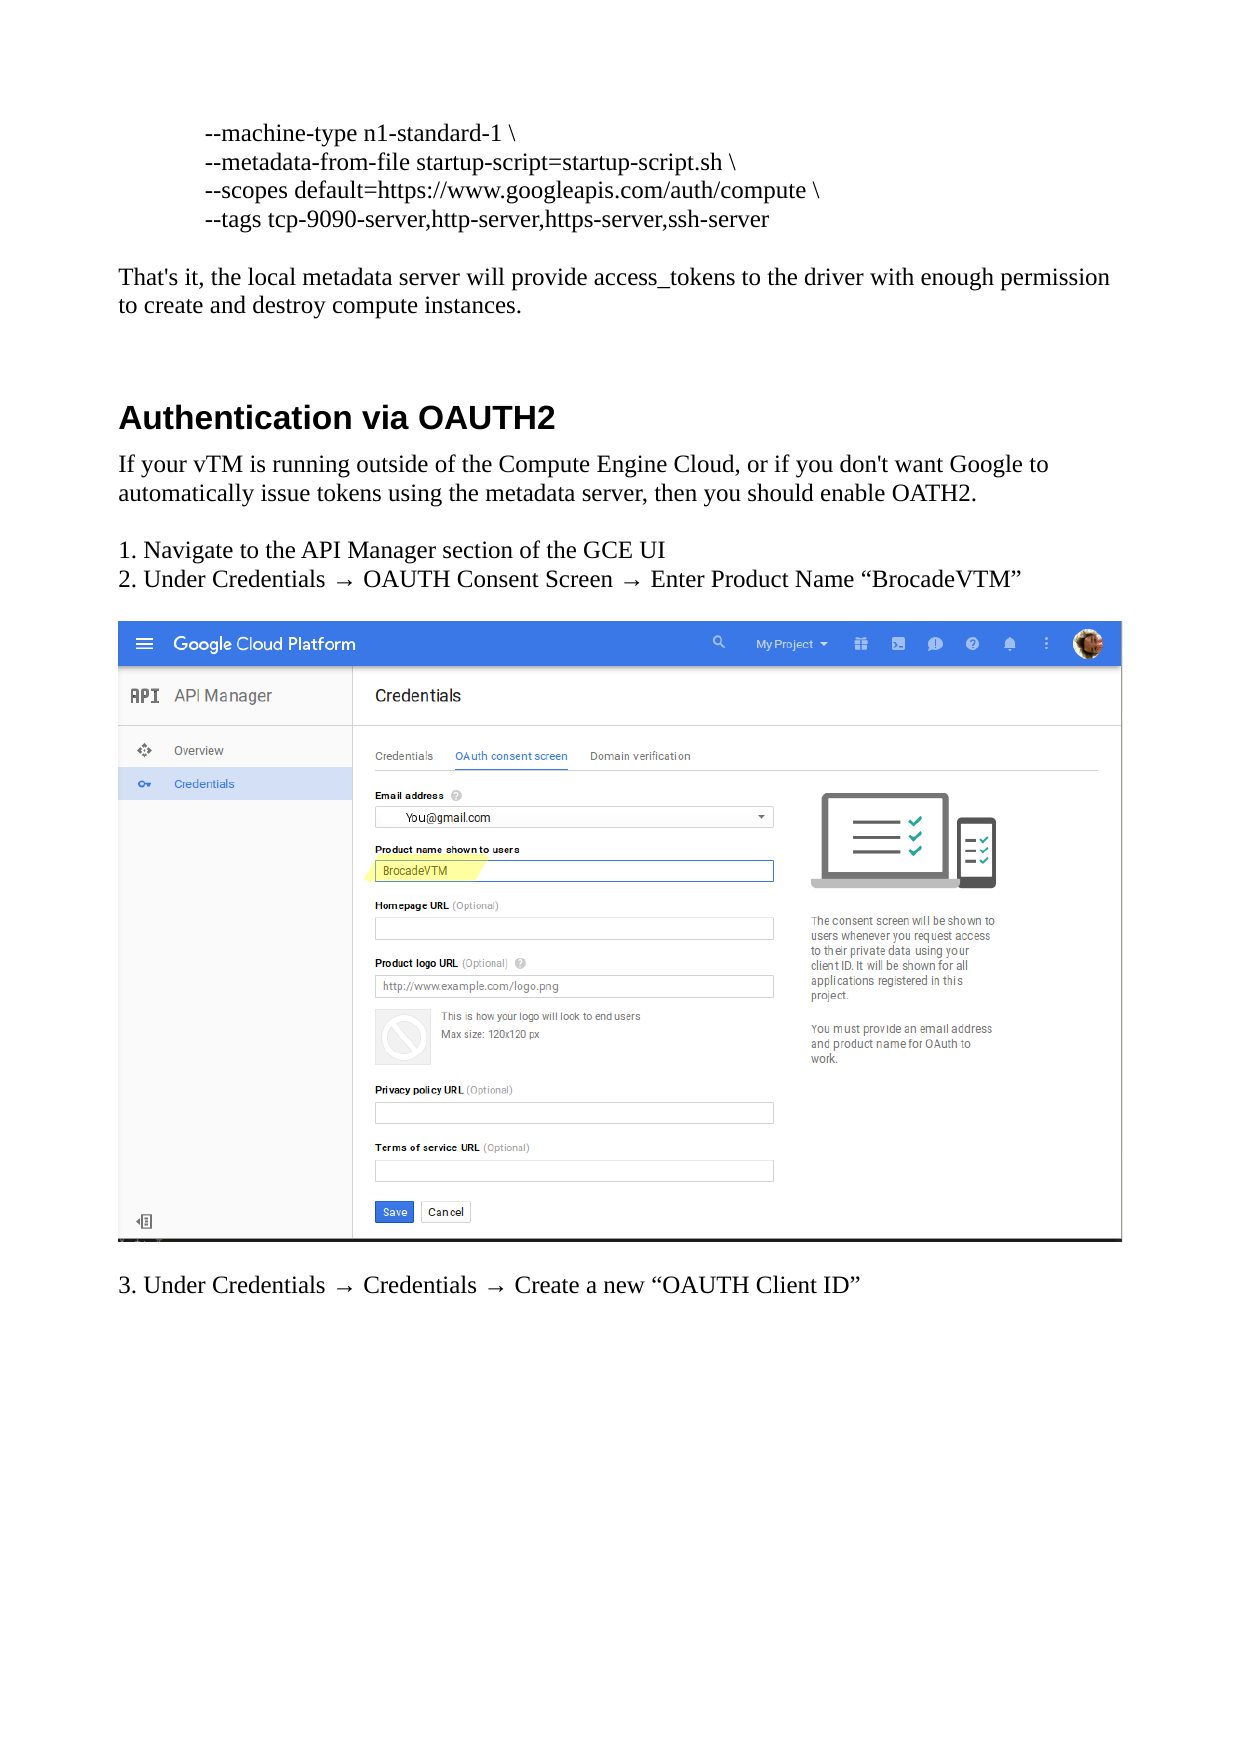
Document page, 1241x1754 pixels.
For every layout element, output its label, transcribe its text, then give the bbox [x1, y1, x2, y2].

picture [118, 621, 1123, 1242]
text --machine-type n1-standard-1 \ [192, 118, 1122, 147]
text --metadata-from-file startup-script=startup-script.sh \ [192, 147, 1122, 176]
subtitle Authentication via OAUTH2 [118, 398, 1122, 436]
text 2. Under Credentials → OAUTH Consent Screen → Enter Product Name “BrocadeVTM” [118, 564, 1122, 593]
text 1. Navigate to the API Manager section of the GCE UI [118, 535, 1122, 564]
text If your vTM is running outside of the Compute Engine Cloud, or if you don't want Google to automatically issue tokens using the metadata server, then you should enable OATH2. [118, 449, 1122, 506]
text --tags tcp-9090-server,http-server,https-server,ssh-server [192, 204, 1122, 233]
text --scopes default=https://www.googleapis.com/auth/compute \ [192, 176, 1122, 204]
text That's it, the local metadata server will provide access_tokens to the driver with enough permission to create and destroy compute instances. [118, 262, 1122, 319]
text 3. Under Credentials → Credentials → Create a new “OAUTH Client ID” [118, 1270, 1122, 1299]
